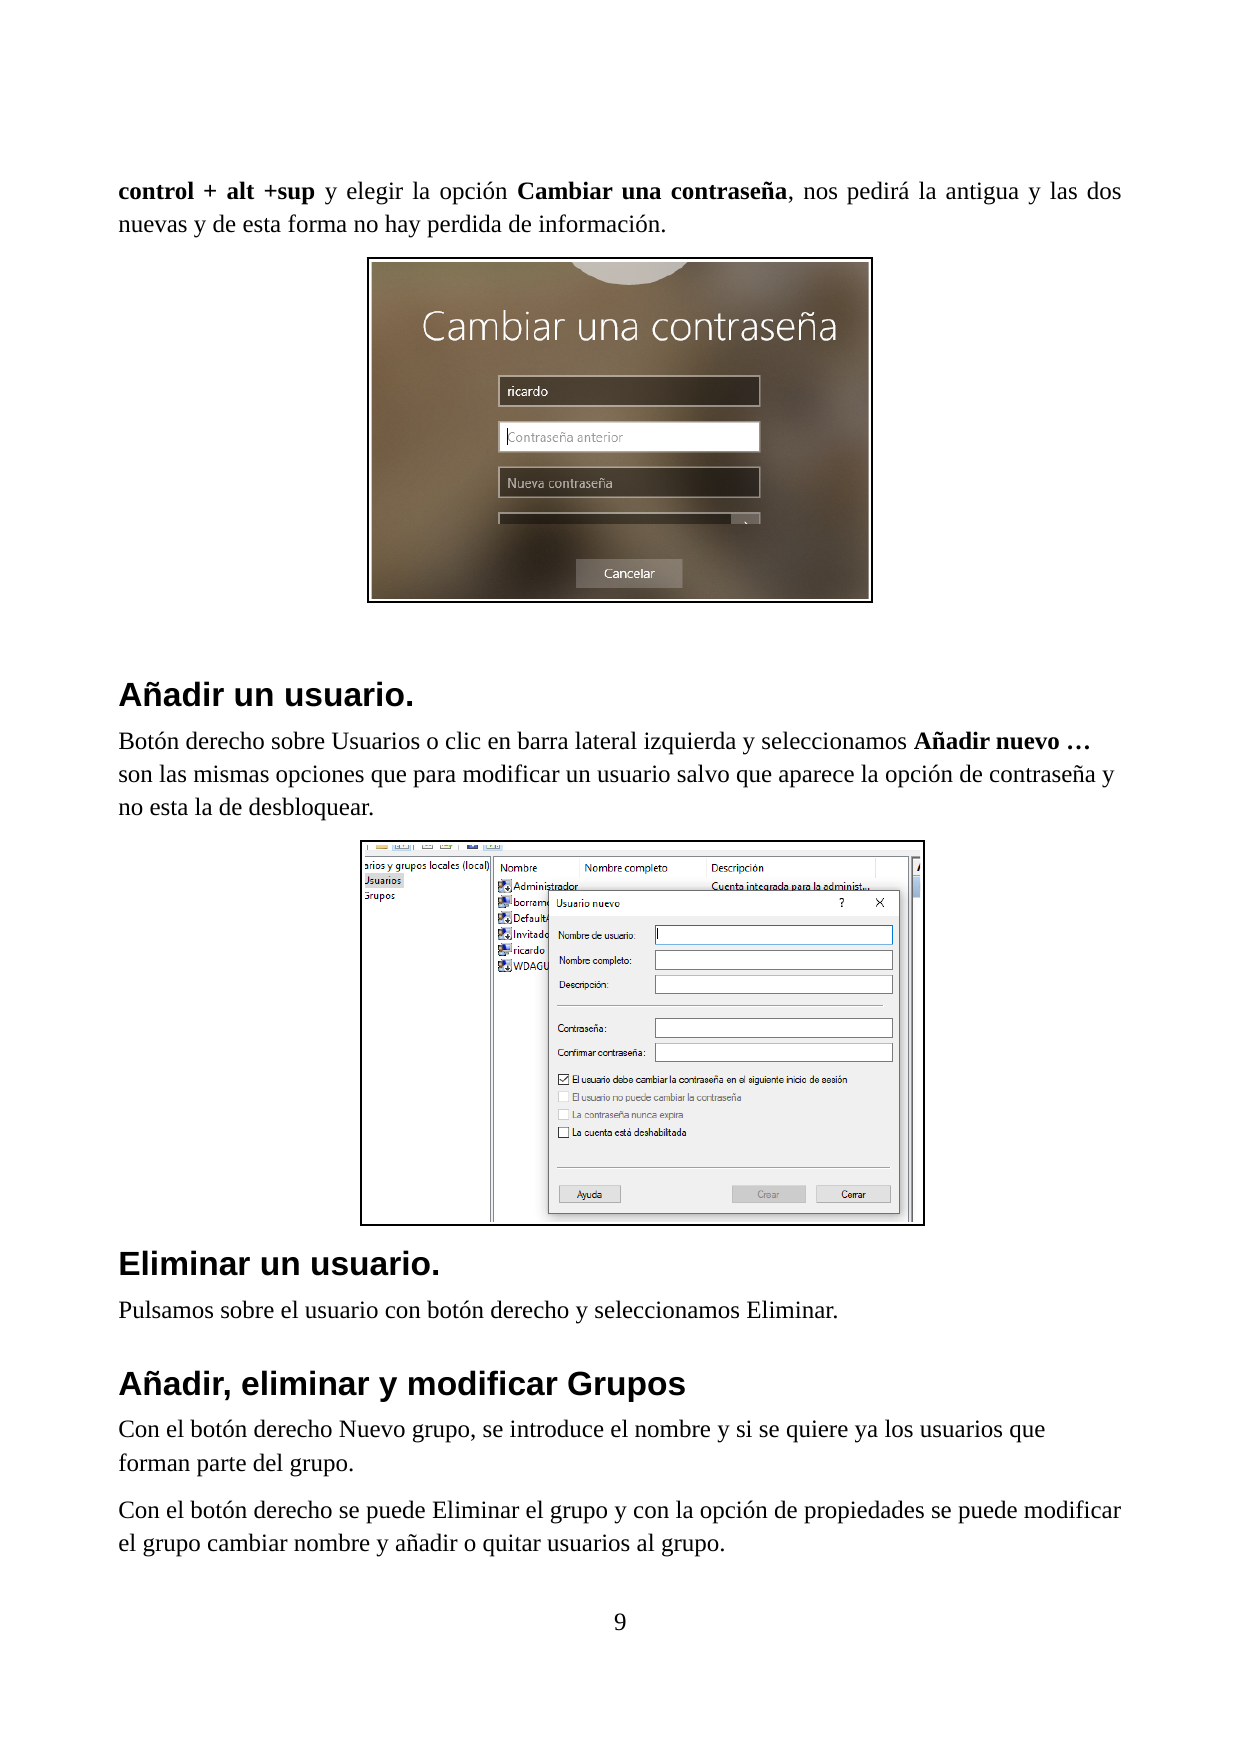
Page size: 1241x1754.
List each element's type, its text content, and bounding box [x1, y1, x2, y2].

picture [365, 845, 921, 1222]
text Botón derecho sobre Usuarios o clic en barra lateral izquierda y seleccionamos Añadir nuevo … son las mismas opciones que para modificar un usuario salvo que aparece la opción de contraseña y no esta la de desbloquear. [118, 726, 1122, 821]
subtitle [362, 842, 923, 1224]
text control + alt +sup y elegir la opción Cambiar una contraseña, nos pedirá la antigua y las dos nuevas y de esta forma no hay perdida de información. [118, 176, 1122, 238]
text Con el botón derecho Nuevo grupo, se introduce el nombre y si se quiere ya los usuarios que forman parte del grupo. [118, 1414, 1122, 1476]
subtitle Añadir un usuario. [118, 675, 1122, 714]
text Con el botón derecho se puede Eliminar el grupo y con la opción de propiedades se puede modificar el grupo cambiar nombre y añadir o quitar usuarios al grupo. [118, 1495, 1122, 1557]
picture [371, 262, 869, 599]
subtitle Eliminar un usuario. [118, 861, 1122, 1282]
text Pulsamos sobre el usuario con botón derecho y seleccionamos Eliminar. [118, 1295, 1122, 1324]
subtitle Añadir, eliminar y modificar Grupos [118, 1363, 1122, 1402]
